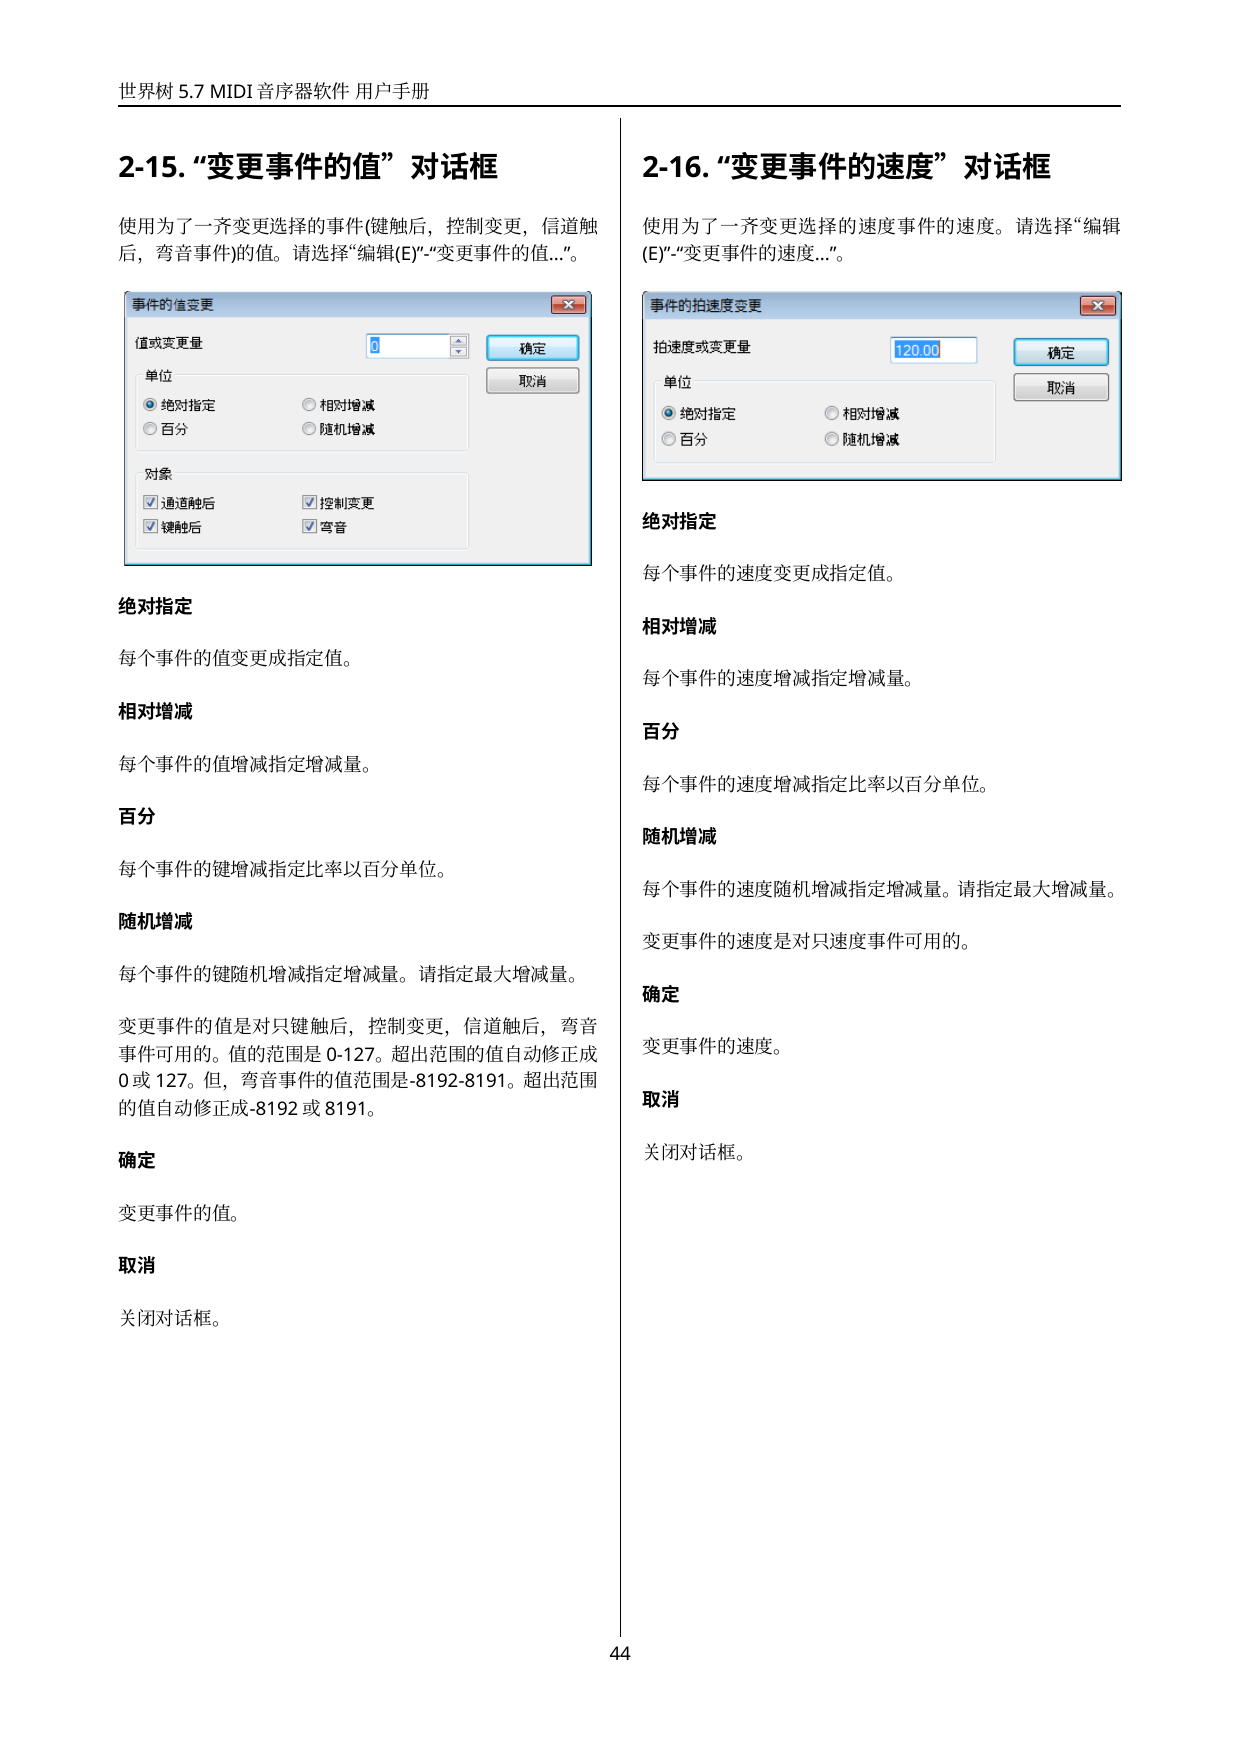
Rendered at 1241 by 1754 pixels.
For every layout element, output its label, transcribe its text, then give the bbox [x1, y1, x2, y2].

subtitle 2-16. “变更事件的速度”对话框 [642, 144, 1122, 186]
text 每个事件的值增减指定增减量。 [118, 749, 598, 776]
text 每个事件的值变更成指定值。 [118, 644, 598, 671]
text 确定 [118, 1146, 598, 1173]
text 变更事件的值。 [118, 1198, 598, 1226]
text 每个事件的速度变更成指定值。 [642, 559, 1122, 586]
text 相对增减 [118, 697, 598, 724]
subtitle 2-15. “变更事件的值”对话框 [118, 144, 598, 186]
text 每个事件的键随机增减指定增减量。请指定最大增减量。 [118, 960, 598, 987]
picture [124, 291, 592, 566]
text 绝对指定 [118, 592, 598, 619]
text 取消 [118, 1251, 598, 1278]
text 变更事件的速度是对只速度事件可用的。 [642, 927, 1122, 954]
text 使用为了一齐变更选择的事件(键触后，控制变更，信道触后，弯音事件)的值。请选择“编辑(E)”-“变更事件的值...”。 [118, 212, 598, 266]
text 百分 [642, 717, 1122, 744]
text 每个事件的速度随机增减指定增减量。请指定最大增减量。 [642, 875, 1122, 902]
text 变更事件的值是对只键触后，控制变更，信道触后，弯音事件可用的。值的范围是0-127。超出范围的值自动修正成0或127。但，弯音事件的值范围是-8192-8191。超出范围的值自动修正成-8192或8191。 [118, 1012, 598, 1120]
text 百分 [118, 802, 598, 829]
text 随机增减 [642, 822, 1122, 849]
text 取消 [642, 1085, 1122, 1112]
picture [642, 291, 1122, 481]
text 相对增减 [642, 612, 1122, 639]
text 关闭对话框。 [118, 1304, 598, 1331]
text 每个事件的速度增减指定增减量。 [642, 664, 1122, 691]
text 随机增减 [118, 907, 598, 934]
text 变更事件的速度。 [642, 1032, 1122, 1059]
text 每个事件的键增减指定比率以百分单位。 [118, 855, 598, 882]
text 绝对指定 [642, 506, 1122, 533]
text 关闭对话框。 [642, 1138, 1122, 1164]
text 确定 [642, 980, 1122, 1007]
text 使用为了一齐变更选择的速度事件的速度。请选择“编辑(E)”-“变更事件的速度...”。 [642, 212, 1122, 266]
text 每个事件的速度增减指定比率以百分单位。 [642, 769, 1122, 796]
